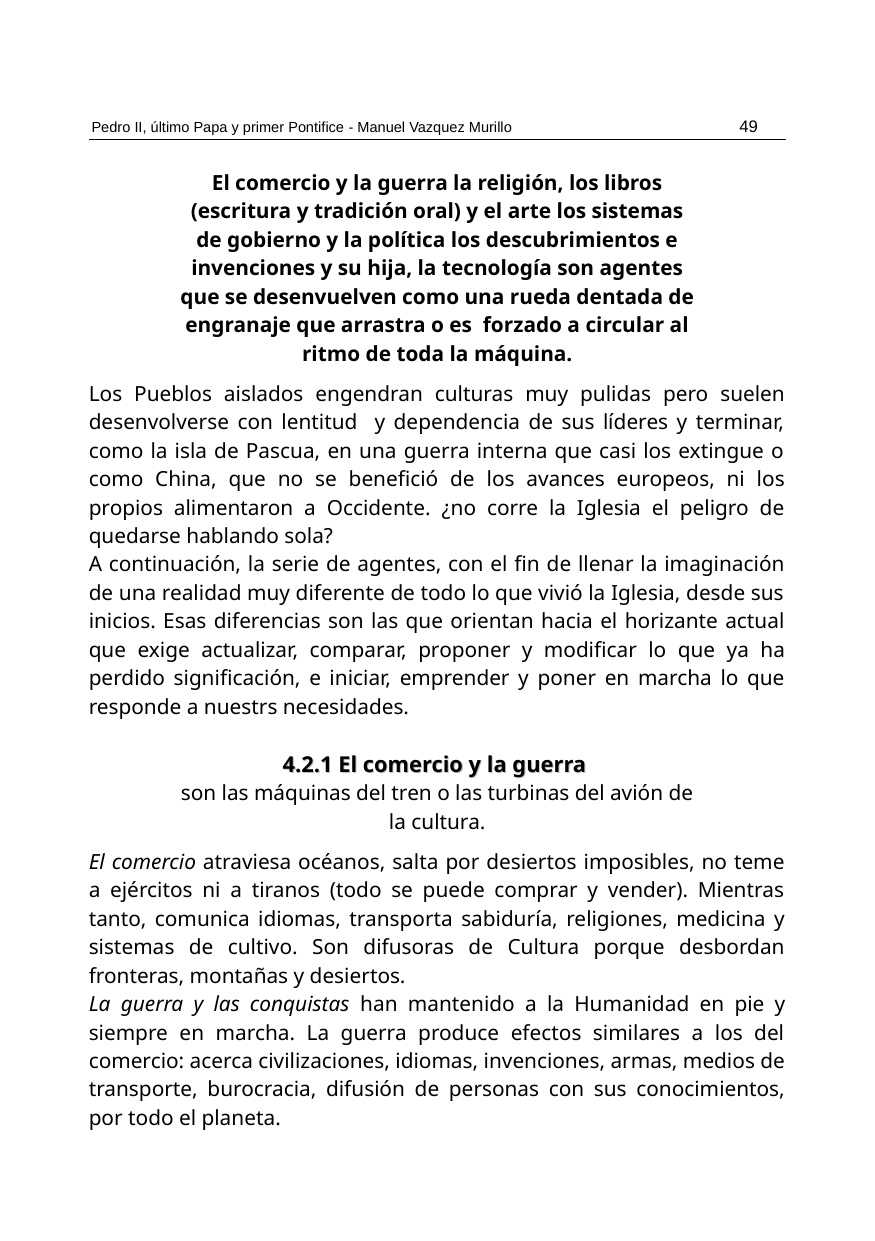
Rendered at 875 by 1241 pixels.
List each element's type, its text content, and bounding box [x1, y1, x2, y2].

text Los Pueblos aislados engendran culturas muy pulidas pero suelen desenvolverse con lentitud y dependencia de sus líderes y terminar, como la isla de Pascua, en una guerra interna que casi los extingue o como China, que no se benefició de los avances europeos, ni los propios alimentaron a Occidente. ¿no corre la Iglesia el peligro de quedarse hablando sola? [88, 379, 786, 549]
text El comercio atraviesa océanos, salta por desiertos imposibles, no teme a ejércitos ni a tiranos (todo se puede comprar y vender). Mientras tanto, comunica idiomas, transporta sabiduría, religiones, medicina y sistemas de cultivo. Son difusoras de Cultura porque desbordan fronteras, montañas y desiertos. [88, 847, 786, 989]
subtitle 4.2.1 El comercio y la guerra [88, 749, 786, 778]
subtitle son las máquinas del tren o las turbinas del avión de la cultura. [177, 778, 697, 835]
text A continuación, la serie de agentes, con el fin de llenar la imaginación de una realidad muy diferente de todo lo que vivió la Iglesia, desde sus inicios. Esas diferencias son las que orientan hacia el horizante actual que exige actualizar, comparar, proponer y modificar lo que ya ha perdido significación, e iniciar, emprender y poner en marcha lo que responde a nuestrs necesidades. [88, 549, 786, 720]
subtitle El comercio y la guerra la religión, los libros (escritura y tradición oral) y el arte los sistemas de gobierno y la política los descubrimientos e invenciones y su hija, la tecnología son agentes que se desenvuelven como una rueda dentada de engranaje que arrastra o es forzado a circular al ritmo de toda la máquina. [177, 168, 697, 367]
text La guerra y las conquistas han mantenido a la Humanidad en pie y siempre en marcha. La guerra produce efectos similares a los del comercio: acerca civilizaciones, idiomas, invenciones, armas, medios de transporte, burocracia, difusión de personas con sus conocimientos, por todo el planeta. [88, 989, 786, 1131]
